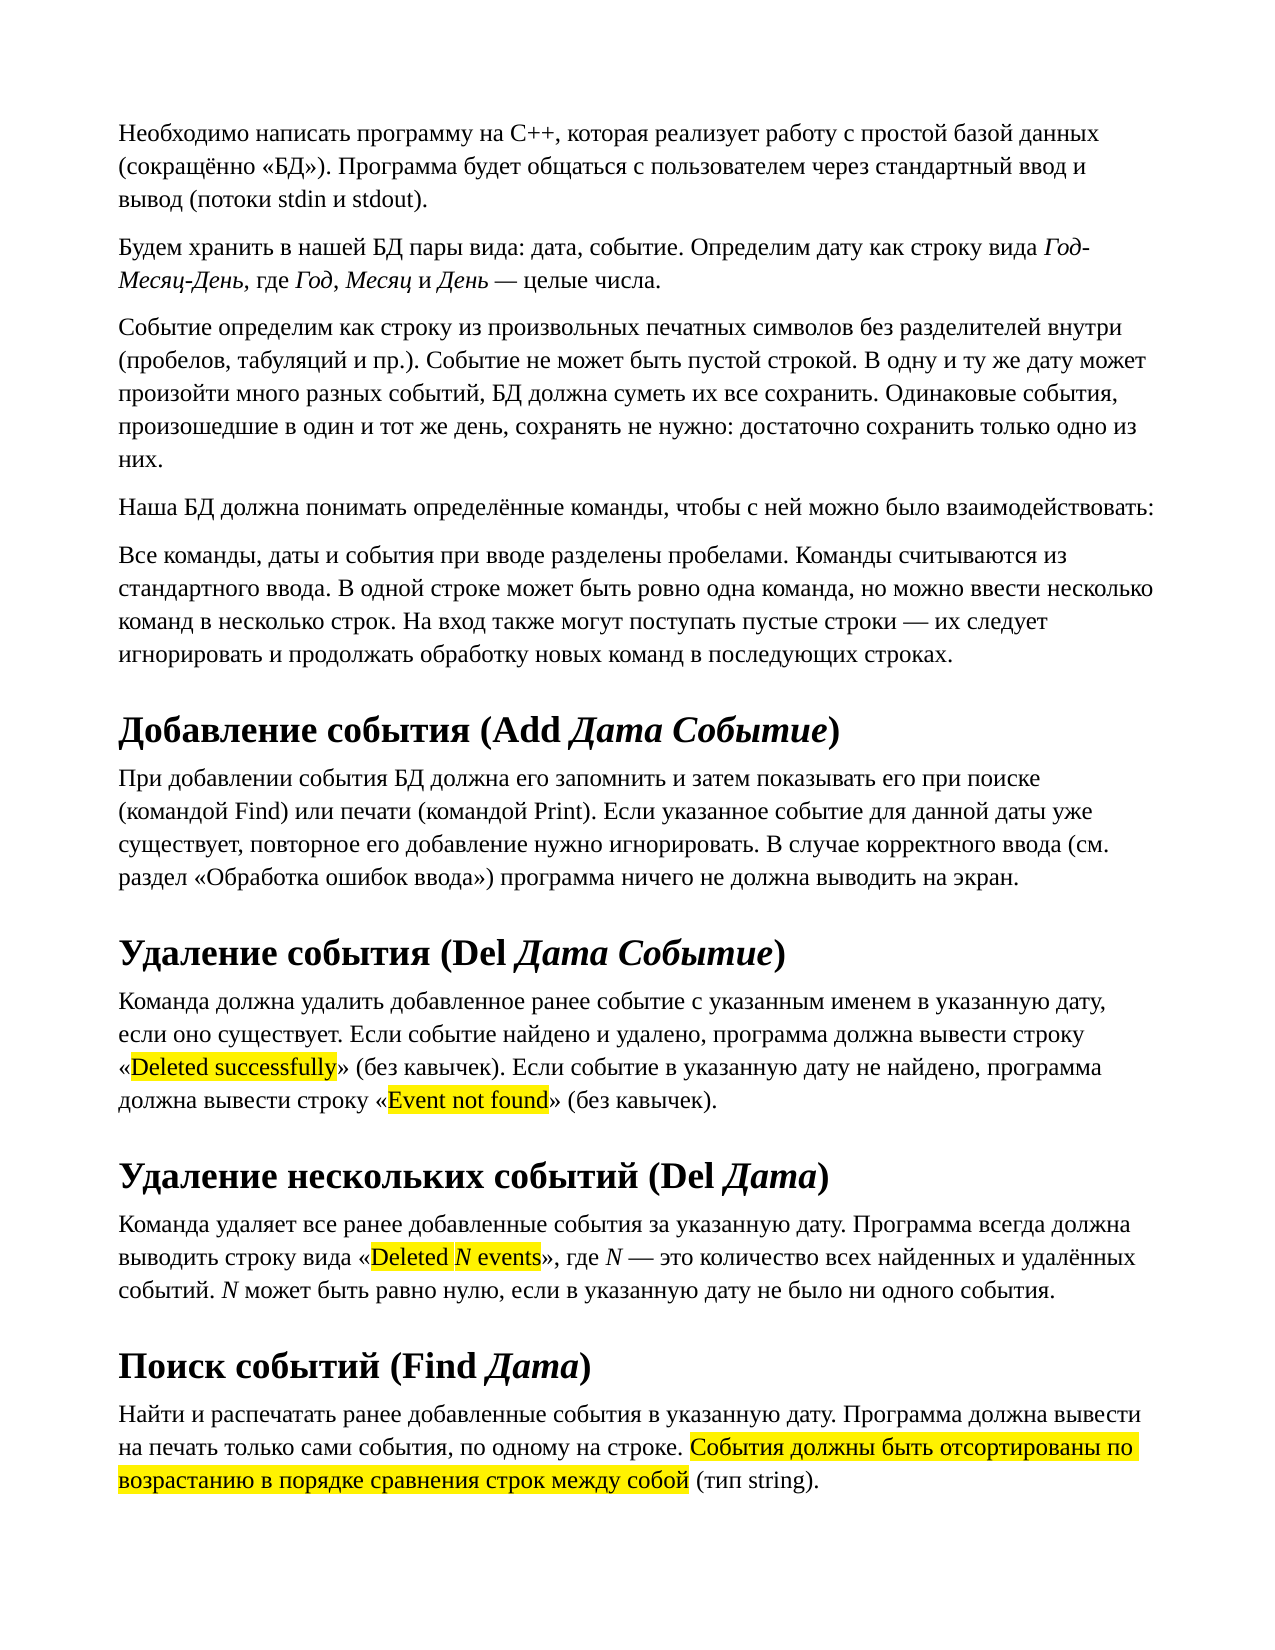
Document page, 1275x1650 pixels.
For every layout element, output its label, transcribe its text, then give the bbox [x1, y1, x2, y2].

subtitle Поиск событий (Find Дата) [118, 1343, 1157, 1387]
subtitle Добавление события (Add Дата Событие) [118, 707, 1157, 750]
text Команда удаляет все ранее добавленные события за указанную дату. Программа всегда должна выводить строку вида «Deleted N events», где N — это количество всех найденных и удалённых событий. N может быть равно нулю, если в указанную дату не было ни одного события. [118, 1209, 1157, 1304]
text Найти и распечатать ранее добавленные события в указанную дату. Программа должна вывести на печать только сами события, по одному на строке. События должны быть отсортированы по возрастанию в порядке сравнения строк между собой (тип string). [118, 1399, 1157, 1494]
text При добавлении события БД должна его запомнить и затем показывать его при поиске (командой Find) или печати (командой Print). Если указанное событие для данной даты уже существует, повторное его добавление нужно игнорировать. В случае корректного ввода (см. раздел «Обработка ошибок ввода») программа ничего не должна выводить на экран. [118, 763, 1157, 891]
subtitle Удаление нескольких событий (Del Дата) [118, 1153, 1157, 1197]
text Наша БД должна понимать определённые команды, чтобы с ней можно было взаимодействовать: [118, 492, 1157, 521]
text Будем хранить в нашей БД пары вида: дата, событие. Определим дату как строку вида Год-Месяц-День, где Год, Месяц и День — целые числа. [118, 232, 1157, 293]
text Необходимо написать программу на С++, которая реализует работу с простой базой данных (сокращённо «БД»). Программа будет общаться с пользователем через стандартный ввод и вывод (потоки stdin и stdout). [118, 118, 1157, 213]
text Все команды, даты и события при вводе разделены пробелами. Команды считываются из стандартного ввода. В одной строке может быть ровно одна команда, но можно ввести несколько команд в несколько строк. На вход также могут поступать пустые строки — их следует игнорировать и продолжать обработку новых команд в последующих строках. [118, 540, 1157, 667]
text Событие определим как строку из произвольных печатных символов без разделителей внутри (пробелов, табуляций и пр.). Событие не может быть пустой строкой. В одну и ту же дату может произойти много разных событий, БД должна суметь их все сохранить. Одинаковые события, произошедшие в один и тот же день, сохранять не нужно: достаточно сохранить только одно из них. [118, 312, 1157, 473]
subtitle Удаление события (Del Дата Событие) [118, 930, 1157, 973]
text Команда должна удалить добавленное ранее событие с указанным именем в указанную дату, если оно существует. Если событие найдено и удалено, программа должна вывести строку «Deleted successfully» (без кавычек). Если событие в указанную дату не найдено, программа должна вывести строку «Event not found» (без кавычек). [118, 986, 1157, 1114]
